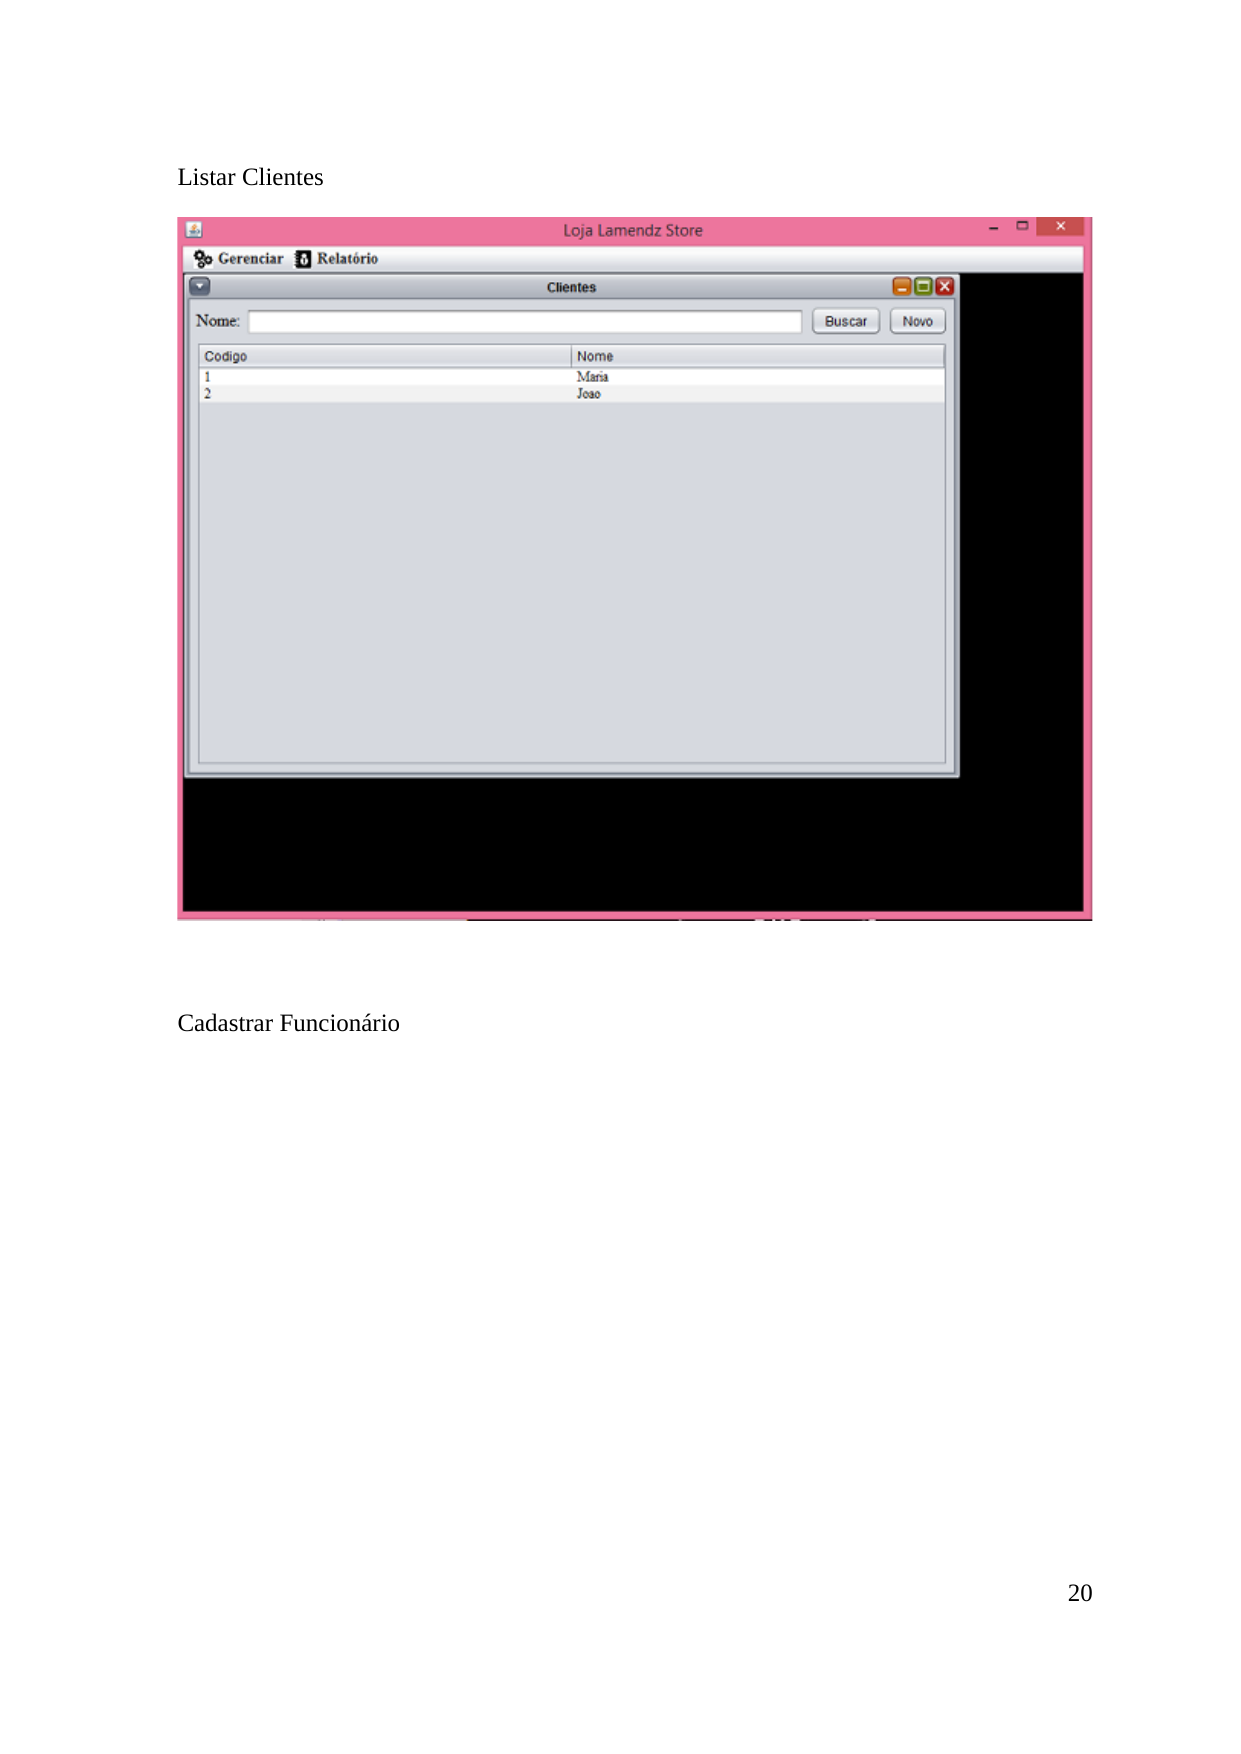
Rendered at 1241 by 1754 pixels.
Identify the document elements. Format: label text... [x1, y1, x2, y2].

picture [177, 217, 1093, 921]
subtitle Listar Clientes [177, 162, 1093, 191]
subtitle Cadastrar Funcionário [177, 1008, 1093, 1036]
